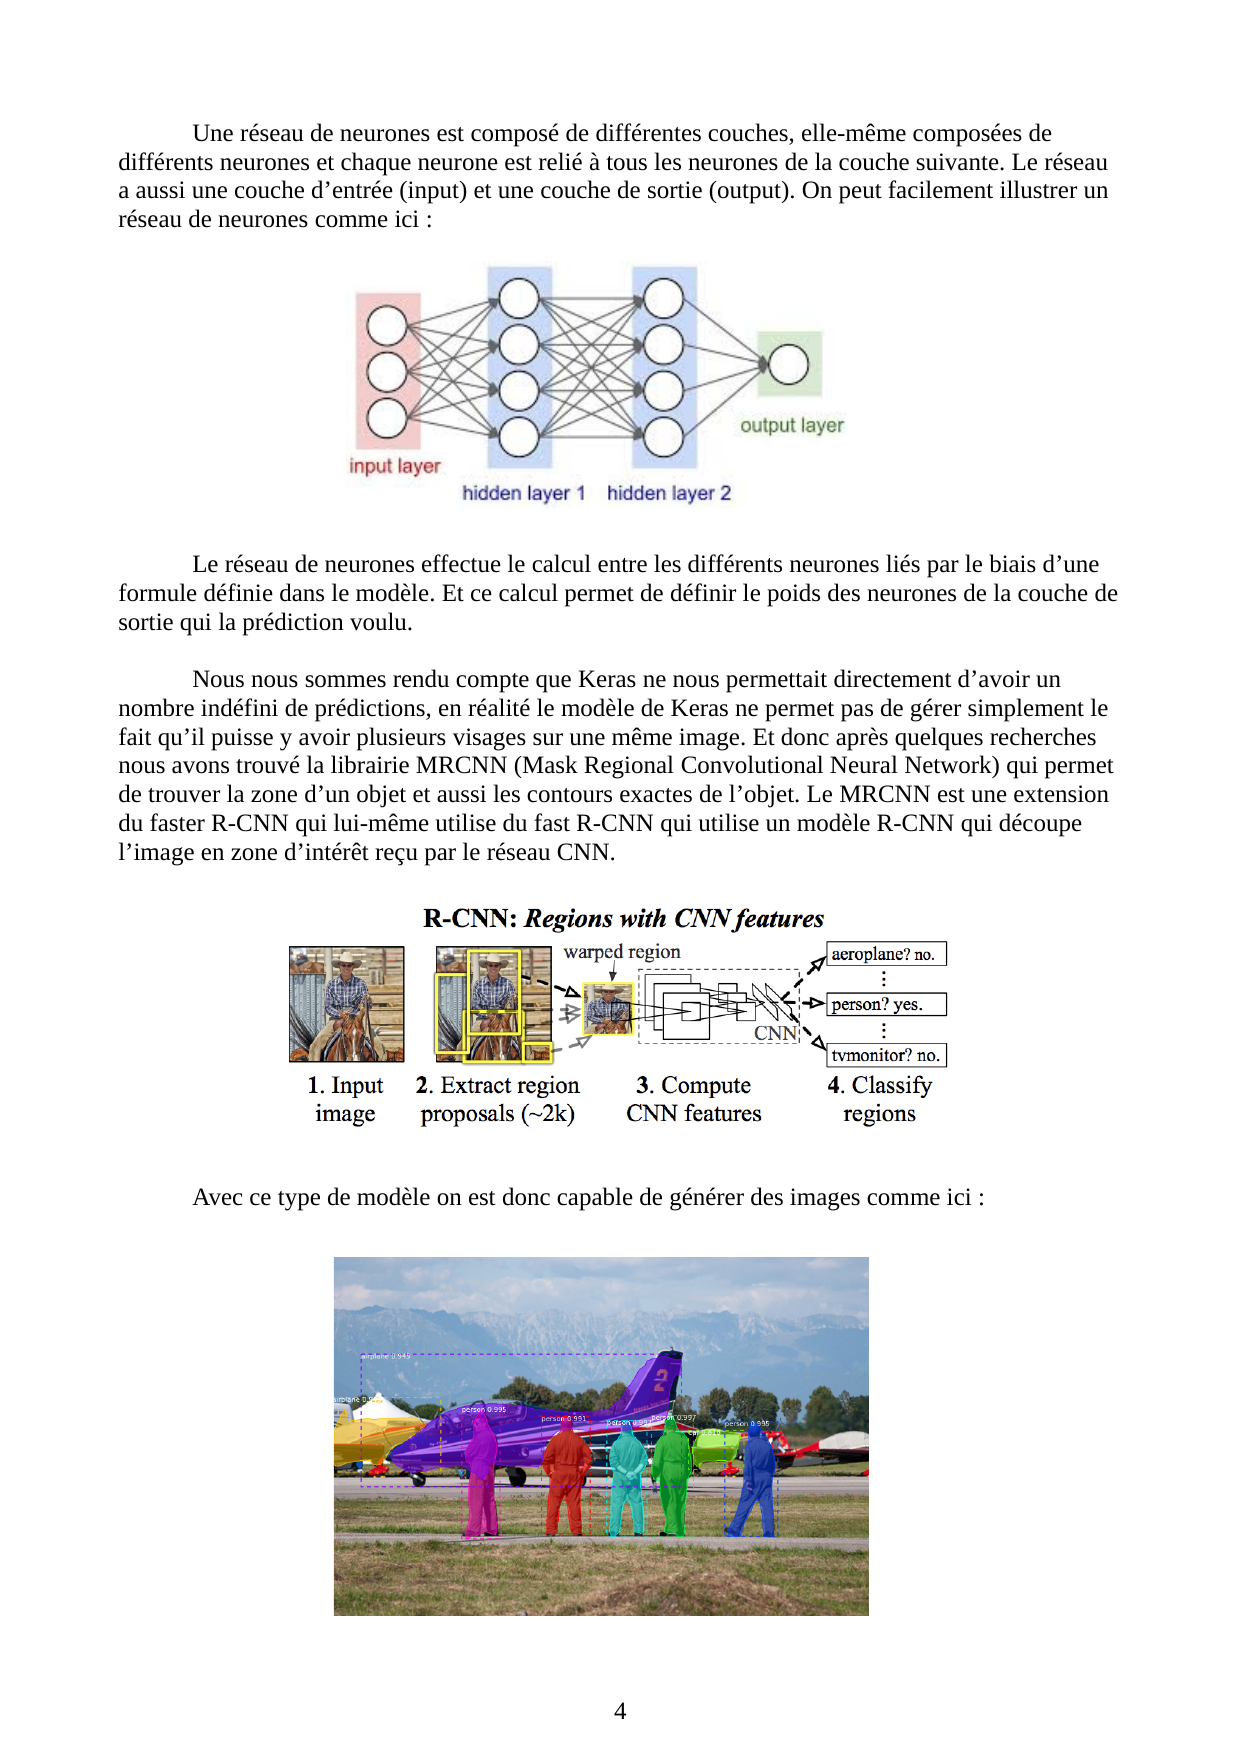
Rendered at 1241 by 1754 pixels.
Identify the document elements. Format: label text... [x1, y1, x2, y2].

picture [264, 875, 973, 1135]
picture [346, 261, 848, 508]
picture [333, 1257, 869, 1616]
text Avec ce type de modèle on est donc capable de générer des images comme ici : [118, 1182, 1122, 1211]
text Une réseau de neurones est composé de différentes couches, elle-même composées de différents neurones et chaque neurone est relié à tous les neurones de la couche suivante. Le réseau a aussi une couche d’entrée (input) et une couche de sortie (output). On peut facilement illustrer un réseau de neurones comme ici : [118, 118, 1122, 233]
text Nous nous sommes rendu compte que Keras ne nous permettait directement d’avoir un nombre indéfini de prédictions, en réalité le modèle de Keras ne permet pas de gérer simplement le fait qu’il puisse y avoir plusieurs visages sur une même image. Et donc après quelques recherches nous avons trouvé la librairie MRCNN (Mask Regional Convolutional Neural Network) qui permet de trouver la zone d’un objet et aussi les contours exactes de l’objet. Le MRCNN est une extension du faster R-CNN qui lui-même utilise du fast R-CNN qui utilise un modèle R-CNN qui découpe l’image en zone d’intérêt reçu par le réseau CNN. [118, 664, 1122, 866]
text Le réseau de neurones effectue le calcul entre les différents neurones liés par le biais d’une formule définie dans le modèle. Et ce calcul permet de définir le poids des neurones de la couche de sortie qui la prédiction voulu. [118, 549, 1122, 636]
